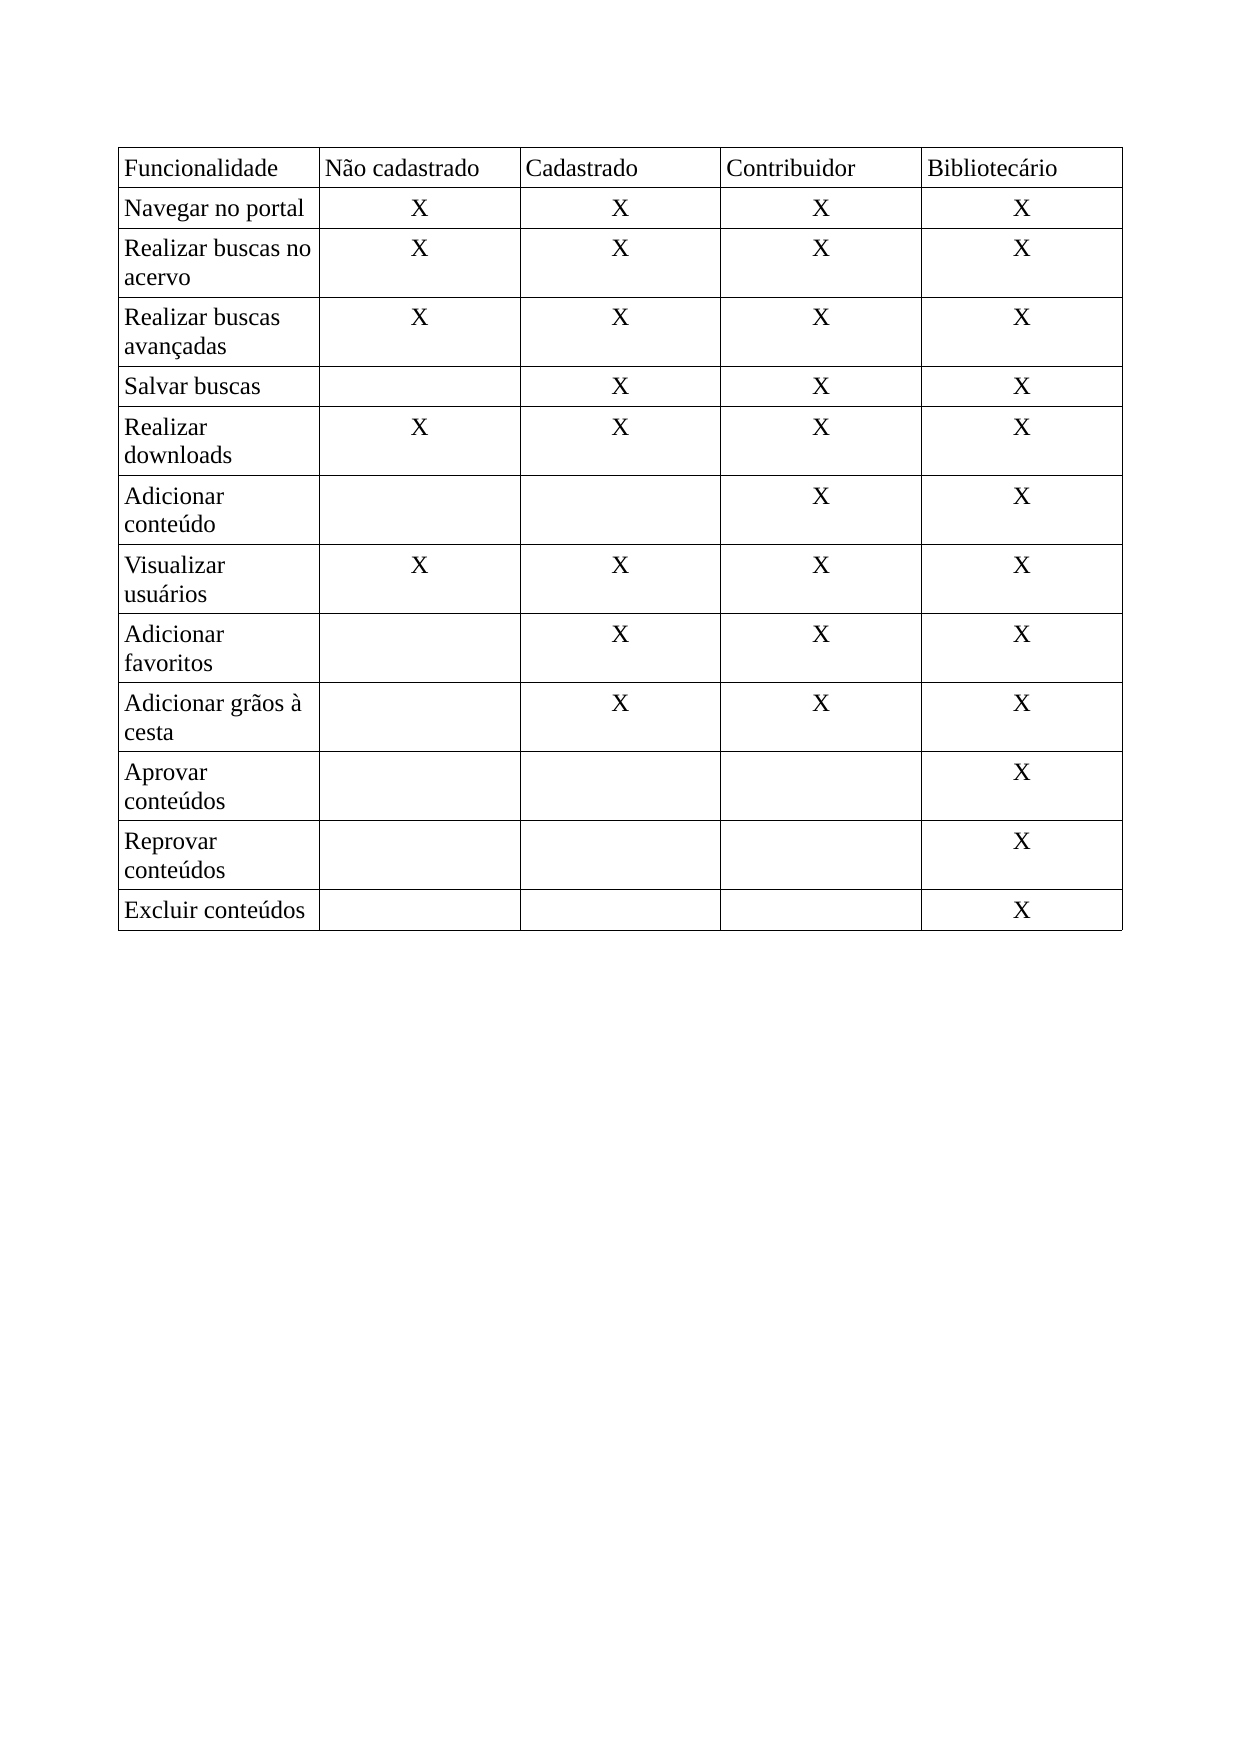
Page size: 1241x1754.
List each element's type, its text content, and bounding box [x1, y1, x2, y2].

table_cell X [721, 476, 921, 544]
table_cell X [922, 367, 1122, 406]
table_cell X [721, 298, 921, 366]
table_cell X [521, 683, 720, 751]
table_cell Salvar buscas [119, 367, 319, 406]
table_cell X [922, 229, 1122, 297]
table_cell X [922, 821, 1122, 889]
table_cell Realizar downloads [119, 407, 319, 475]
table_cell X [721, 367, 921, 406]
table_cell Navegar no portal [119, 188, 319, 227]
table_cell X [521, 545, 720, 613]
table_cell X [721, 614, 921, 682]
table_cell X [320, 545, 520, 613]
table_cell [521, 890, 720, 930]
table_cell [521, 476, 720, 544]
table_cell X [521, 188, 720, 227]
table_cell [521, 821, 720, 889]
table_cell X [320, 407, 520, 475]
table_cell X [922, 683, 1122, 751]
table_header Cadastrado [521, 148, 720, 187]
table_cell [721, 890, 921, 930]
table_cell X [721, 545, 921, 613]
table_header Não cadastrado [320, 148, 520, 187]
table_cell X [922, 545, 1122, 613]
table_cell X [521, 298, 720, 366]
table_cell [320, 614, 520, 682]
table_cell X [721, 229, 921, 297]
table_cell Reprovar conteúdos [119, 821, 319, 889]
table_cell X [521, 614, 720, 682]
table_cell X [922, 614, 1122, 682]
table_cell [320, 476, 520, 544]
table_cell Excluir conteúdos [119, 890, 319, 930]
table_cell X [721, 407, 921, 475]
table_cell [721, 821, 921, 889]
table_cell [320, 890, 520, 930]
table_cell X [922, 752, 1122, 820]
table_header Contribuidor [721, 148, 921, 187]
table_cell X [320, 229, 520, 297]
table_header Bibliotecário [922, 148, 1122, 187]
table_header Funcionalidade [119, 148, 319, 187]
table_cell X [922, 407, 1122, 475]
table_cell Realizar buscas avançadas [119, 298, 319, 366]
table_cell X [922, 476, 1122, 544]
table_cell [320, 752, 520, 820]
table_cell X [521, 407, 720, 475]
table_cell Realizar buscas no acervo [119, 229, 319, 297]
table_cell X [320, 298, 520, 366]
table_cell X [521, 229, 720, 297]
table_cell [721, 752, 921, 820]
table_cell [521, 752, 720, 820]
table_cell Adicionar grãos à cesta [119, 683, 319, 751]
table_cell X [320, 188, 520, 227]
table_cell X [521, 367, 720, 406]
table_cell [320, 367, 520, 406]
table_cell Adicionar favoritos [119, 614, 319, 682]
table_cell Adicionar conteúdo [119, 476, 319, 544]
table_cell [320, 683, 520, 751]
table_cell X [922, 298, 1122, 366]
table_cell X [922, 188, 1122, 227]
table_cell X [721, 683, 921, 751]
table_cell X [922, 890, 1122, 930]
table_cell [320, 821, 520, 889]
table_cell X [721, 188, 921, 227]
table_cell Aprovar conteúdos [119, 752, 319, 820]
table_cell Visualizar usuários [119, 545, 319, 613]
